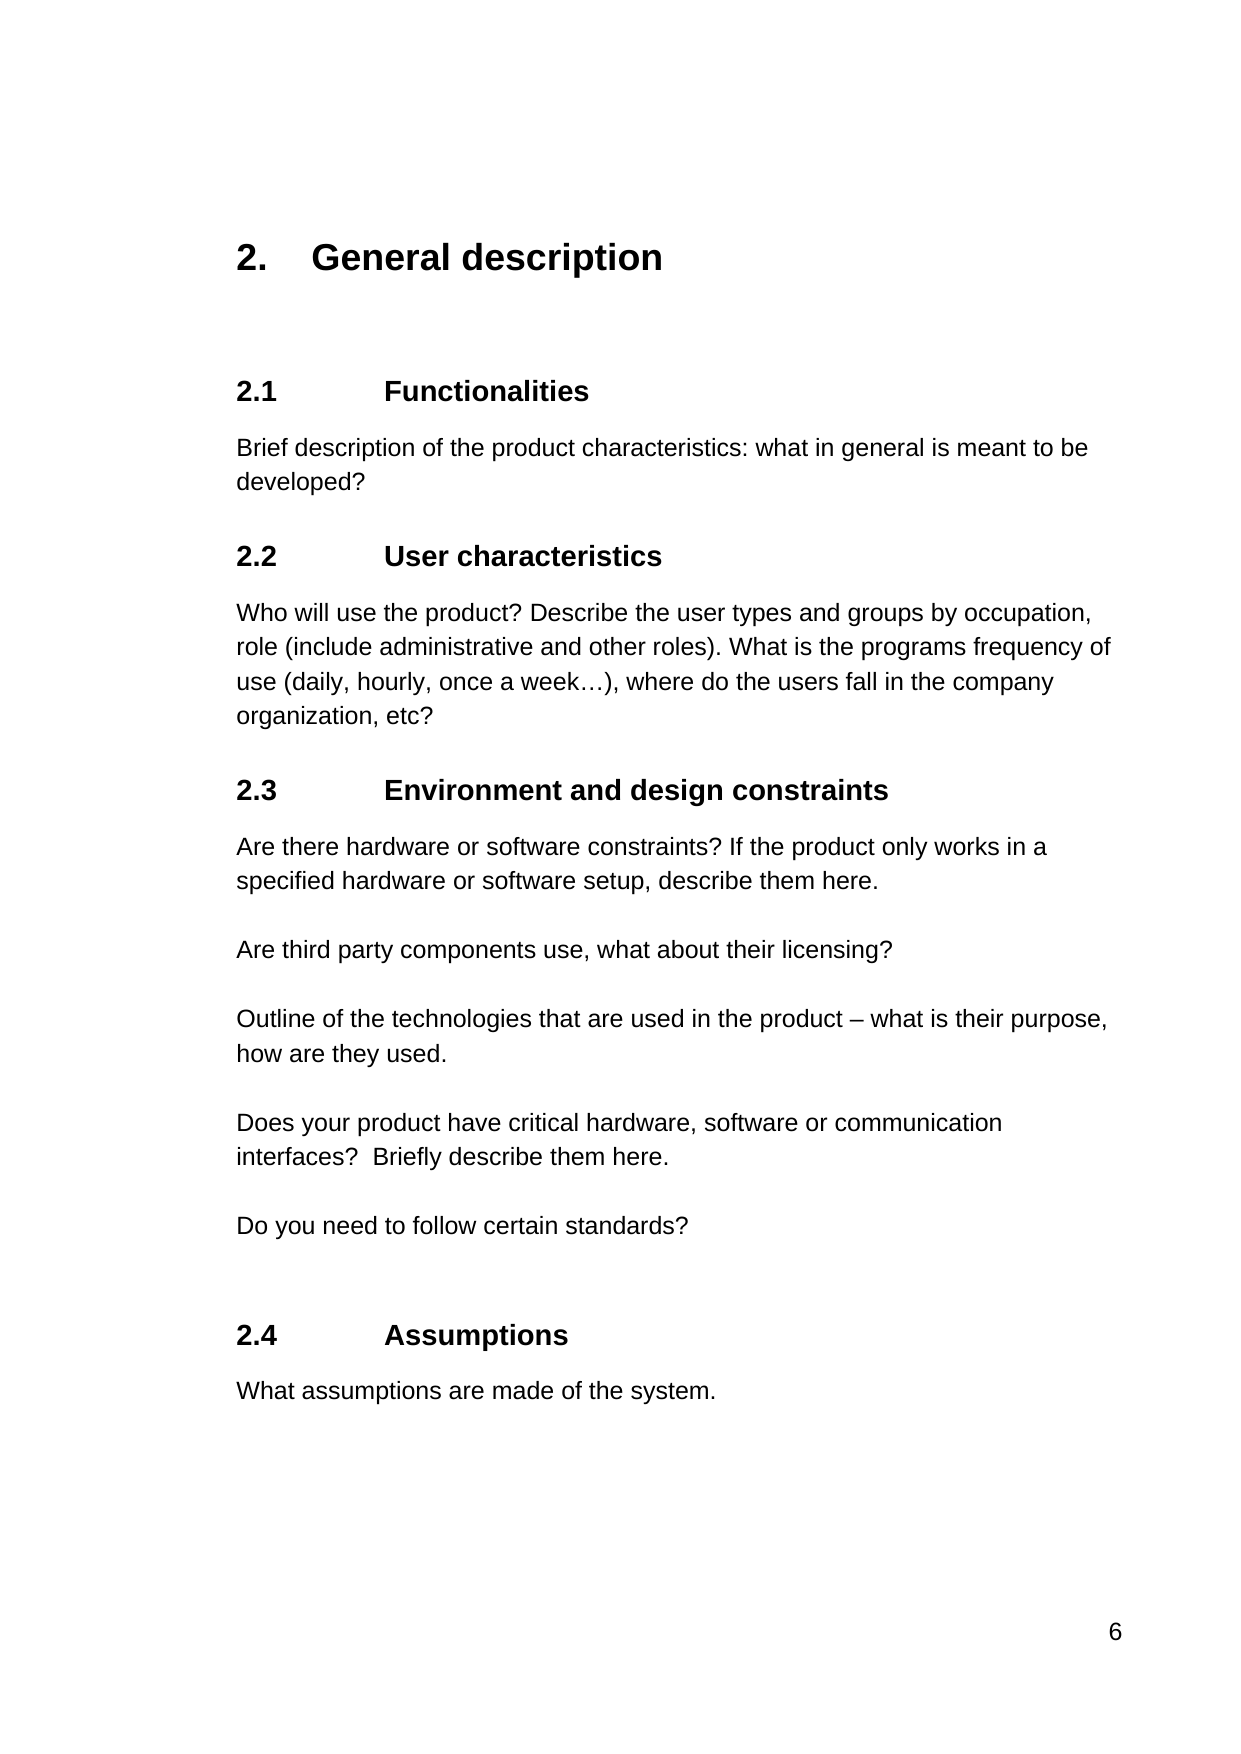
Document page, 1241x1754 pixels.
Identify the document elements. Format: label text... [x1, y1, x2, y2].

subtitle User characteristics [236, 539, 1104, 573]
text Brief description of the product characteristics: what in general is meant to be developed? [236, 433, 1122, 496]
text Does your product have critical hardware, software or communication interfaces? Briefly describe them here. [236, 1108, 1122, 1171]
subtitle General description [236, 235, 1122, 278]
text Are there hardware or software constraints? If the product only works in a specified hardware or software setup, describe them here. [236, 832, 1122, 895]
text Are third party components use, what about their licensing? [236, 935, 1122, 964]
subtitle Functionalities [236, 374, 1104, 408]
text Do you need to follow certain standards? [236, 1211, 1122, 1240]
text Who will use the product? Describe the user types and groups by occupation, role (include administrative and other roles). What is the programs frequency of use (daily, hourly, once a week…), where do the users fall in the company organization, etc? [236, 598, 1122, 730]
subtitle Assumptions [236, 1318, 1104, 1351]
text What assumptions are made of the system. [236, 1376, 1122, 1405]
text Outline of the technologies that are used in the product – what is their purpose, how are they used. [236, 1004, 1122, 1067]
subtitle Environment and design constraints [236, 773, 1104, 807]
